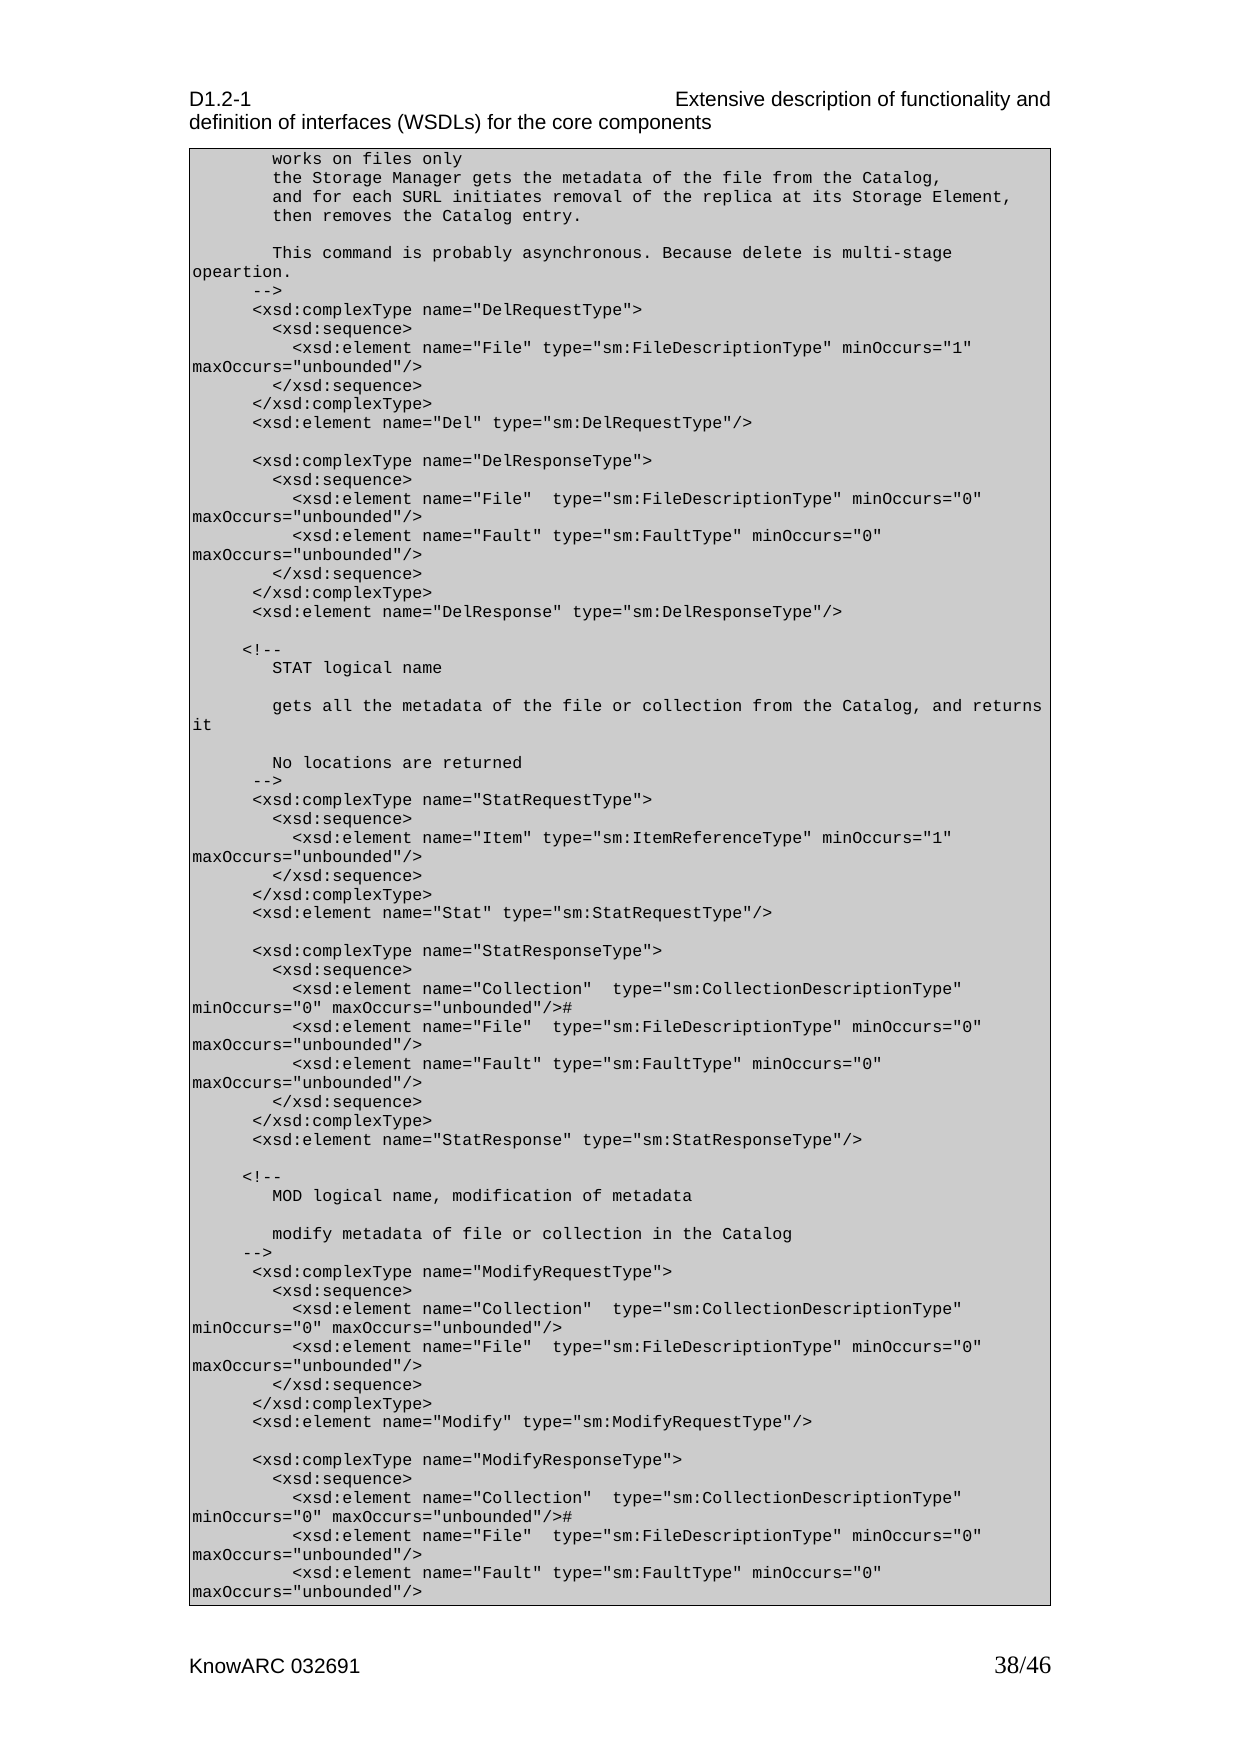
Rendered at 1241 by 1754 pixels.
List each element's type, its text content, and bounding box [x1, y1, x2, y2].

text <xsd:sequence> [190, 1279, 1050, 1298]
text then removes the Catalog entry. [190, 204, 1050, 223]
text </xsd:sequence> [190, 864, 1050, 883]
text <xsd:element name="Del" type="sm:DelRequestType"/> [190, 412, 1050, 431]
text <xsd:sequence> [190, 808, 1050, 826]
text <xsd:element name="File" type="sm:FileDescriptionType" minOccurs="0" maxOccurs="unbounded"/> [190, 487, 1050, 525]
text <xsd:element name="File" type="sm:FileDescriptionType" minOccurs="0" maxOccurs="unbounded"/> [190, 1015, 1050, 1053]
text <xsd:complexType name="DelRequestType"> [190, 298, 1050, 317]
text modify metadata of file or collection in the Catalog [190, 1222, 1050, 1241]
text </xsd:complexType> [190, 883, 1050, 902]
text <xsd:element name="StatResponse" type="sm:StatResponseType"/> [190, 1128, 1050, 1147]
text gets all the metadata of the file or collection from the Catalog, and returns it [190, 694, 1050, 732]
text <xsd:element name="Collection" type="sm:CollectionDescriptionType" minOccurs="0" maxOccurs="unbounded"/># [190, 1486, 1050, 1524]
text <xsd:sequence> [190, 317, 1050, 336]
text <xsd:element name="Collection" type="sm:CollectionDescriptionType" minOccurs="0" maxOccurs="unbounded"/># [190, 977, 1050, 1015]
text <xsd:element name="File" type="sm:FileDescriptionType" minOccurs="1" maxOccurs="unbounded"/> [190, 336, 1050, 374]
text <!-- [190, 1166, 1050, 1185]
text works on files only [190, 149, 1050, 167]
text <xsd:complexType name="StatResponseType"> [190, 939, 1050, 958]
text </xsd:sequence> [190, 1090, 1050, 1109]
text <xsd:complexType name="ModifyRequestType"> [190, 1260, 1050, 1279]
text <xsd:complexType name="StatRequestType"> [190, 789, 1050, 808]
text </xsd:complexType> [190, 581, 1050, 600]
text <xsd:sequence> [190, 958, 1050, 977]
text <xsd:element name="DelResponse" type="sm:DelResponseType"/> [190, 600, 1050, 619]
text <xsd:sequence> [190, 1467, 1050, 1486]
text <xsd:element name="Fault" type="sm:FaultType" minOccurs="0" maxOccurs="unbounded"/> [190, 525, 1050, 562]
text This command is probably asynchronous. Because delete is multi-stage opeartion. [190, 242, 1050, 280]
text MOD logical name, modification of metadata [190, 1185, 1050, 1203]
text <xsd:element name="Fault" type="sm:FaultType" minOccurs="0" maxOccurs="unbounded"/> [190, 1562, 1050, 1605]
text <xsd:complexType name="DelResponseType"> [190, 449, 1050, 468]
text --> [190, 1241, 1050, 1260]
text and for each SURL initiates removal of the replica at its Storage Element, [190, 185, 1050, 204]
text STAT logical name [190, 657, 1050, 676]
text </xsd:complexType> [190, 1392, 1050, 1411]
text --> [190, 280, 1050, 298]
text <xsd:element name="File" type="sm:FileDescriptionType" minOccurs="0" maxOccurs="unbounded"/> [190, 1336, 1050, 1373]
text <xsd:element name="Stat" type="sm:StatRequestType"/> [190, 902, 1050, 921]
text <xsd:element name="Collection" type="sm:CollectionDescriptionType" minOccurs="0" maxOccurs="unbounded"/> [190, 1298, 1050, 1336]
text </xsd:sequence> [190, 374, 1050, 393]
text <xsd:element name="Fault" type="sm:FaultType" minOccurs="0" maxOccurs="unbounded"/> [190, 1053, 1050, 1090]
text <!-- [190, 638, 1050, 657]
text <xsd:element name="Modify" type="sm:ModifyRequestType"/> [190, 1411, 1050, 1430]
text <xsd:sequence> [190, 468, 1050, 487]
text <xsd:element name="File" type="sm:FileDescriptionType" minOccurs="0" maxOccurs="unbounded"/> [190, 1524, 1050, 1562]
text the Storage Manager gets the metadata of the file from the Catalog, [190, 167, 1050, 185]
text </xsd:complexType> [190, 1109, 1050, 1128]
text </xsd:sequence> [190, 1373, 1050, 1392]
text <xsd:complexType name="ModifyResponseType"> [190, 1449, 1050, 1467]
text </xsd:complexType> [190, 393, 1050, 412]
text No locations are returned [190, 751, 1050, 770]
text --> [190, 770, 1050, 789]
text <xsd:element name="Item" type="sm:ItemReferenceType" minOccurs="1" maxOccurs="unbounded"/> [190, 826, 1050, 864]
text </xsd:sequence> [190, 562, 1050, 581]
